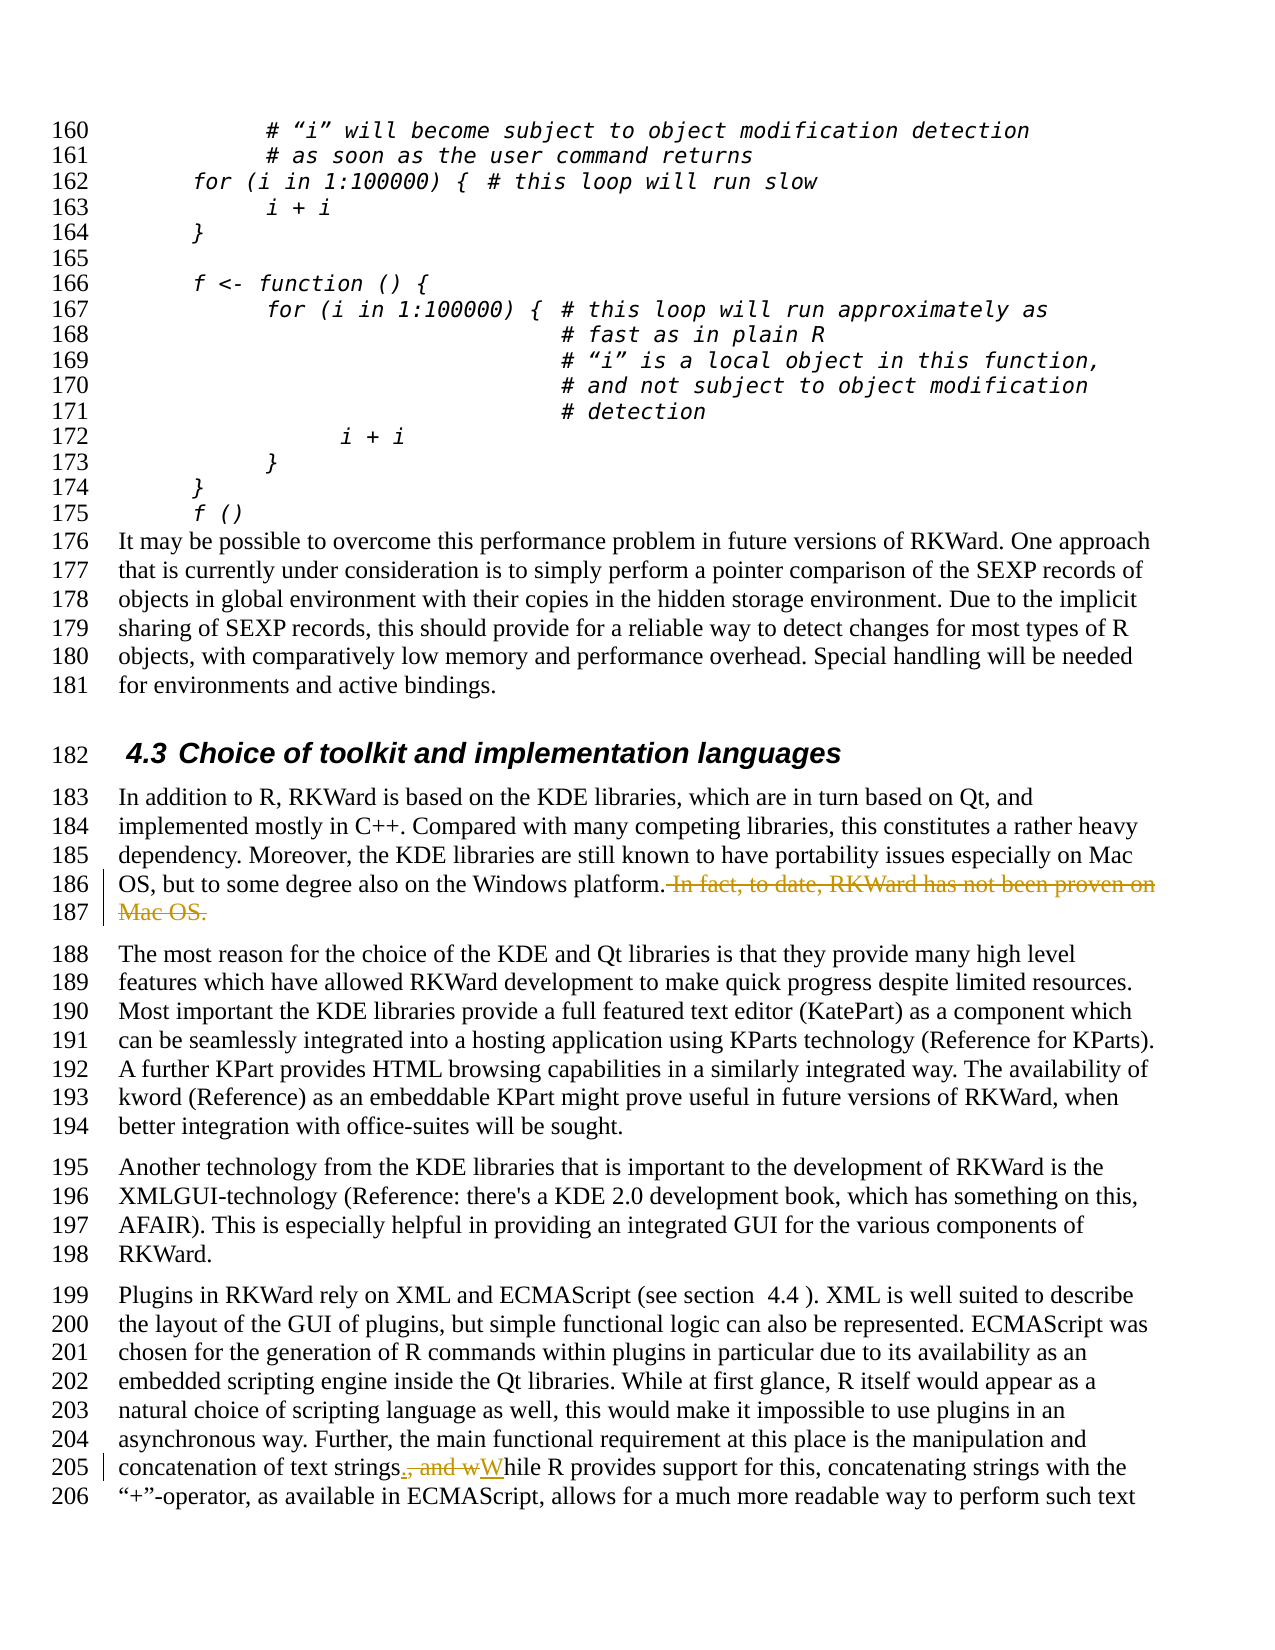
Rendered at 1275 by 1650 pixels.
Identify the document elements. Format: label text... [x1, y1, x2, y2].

text i + i [118, 195, 1157, 220]
text # and not subject to object modification [118, 373, 1157, 399]
text # “i” will become subject to object modification detection [118, 118, 1157, 144]
text } [118, 475, 1157, 501]
text The most reason for the choice of the KDE and Qt libraries is that they provide many high level features which have allowed RKWard development to make quick progress despite limited resources. Most important the KDE libraries provide a full featured text editor (KatePart) as a component which can be seamlessly integrated into a hosting application using KParts technology (Reference for KParts). A further KPart provides HTML browsing capabilities in a similarly integrated way. The availability of kword (Reference) as an embeddable KPart might prove useful in future versions of RKWard, when better integration with office-suites will be sought. [118, 939, 1157, 1140]
text } [118, 450, 1157, 475]
subtitle Choice of toolkit and implementation languages [118, 736, 1157, 770]
text It may be possible to overcome this performance problem in future versions of RKWard. One approach that is currently under consideration is to simply perform a pointer comparison of the SEXP records of objects in global environment with their copies in the hidden storage environment. Due to the implicit sharing of SEXP records, this should provide for a reliable way to detect changes for most types of R objects, with comparatively low memory and performance overhead. Special handling will be needed for environments and active bindings. [118, 526, 1157, 699]
text Another technology from the KDE libraries that is important to the development of RKWard is the XMLGUI-technology (Reference: there's a KDE 2.0 development book, which has something on this, AFAIR). This is especially helpful in providing an integrated GUI for the various components of RKWard. [118, 1152, 1157, 1267]
text # as soon as the user command returns [118, 144, 1157, 169]
text # “i” is a local object in this function, [118, 348, 1157, 373]
text In addition to R, RKWard is based on the KDE libraries, which are in turn based on Qt, and implemented mostly in C++. Compared with many competing libraries, this constitutes a rather heavy dependency. Moreover, the KDE libraries are still known to have portability issues especially on Mac OS, but to some degree also on the Windows platform. [118, 782, 1157, 926]
text f <- function () { [118, 271, 1157, 297]
text f () [118, 501, 1157, 526]
text Plugins in RKWard rely on XML and ECMAScript (see section 4.4 ). XML is well suited to describe the layout of the GUI of plugins, but simple functional logic can also be represented. ECMAScript was chosen for the generation of R commands within plugins in particular due to its availability as an embedded scripting engine inside the Qt libraries. While at first glance, R itself would appear as a natural choice of scripting language as well, this would make it impossible to use plugins in an asynchronous way. Further, the main functional requirement at this place is the manipulation and concatenation of text strings.While R provides support for this, concatenating strings with the “+”-operator, as available in ECMAScript, allows for a much more readable way to perform such text [118, 1280, 1157, 1510]
text for (i in 1:100000) { # this loop will run approximately as [118, 297, 1157, 322]
text # detection [118, 399, 1157, 424]
text } [118, 220, 1157, 246]
text i + i [118, 424, 1157, 450]
text for (i in 1:100000) { # this loop will run slow [118, 169, 1157, 195]
text # fast as in plain R [118, 322, 1157, 348]
